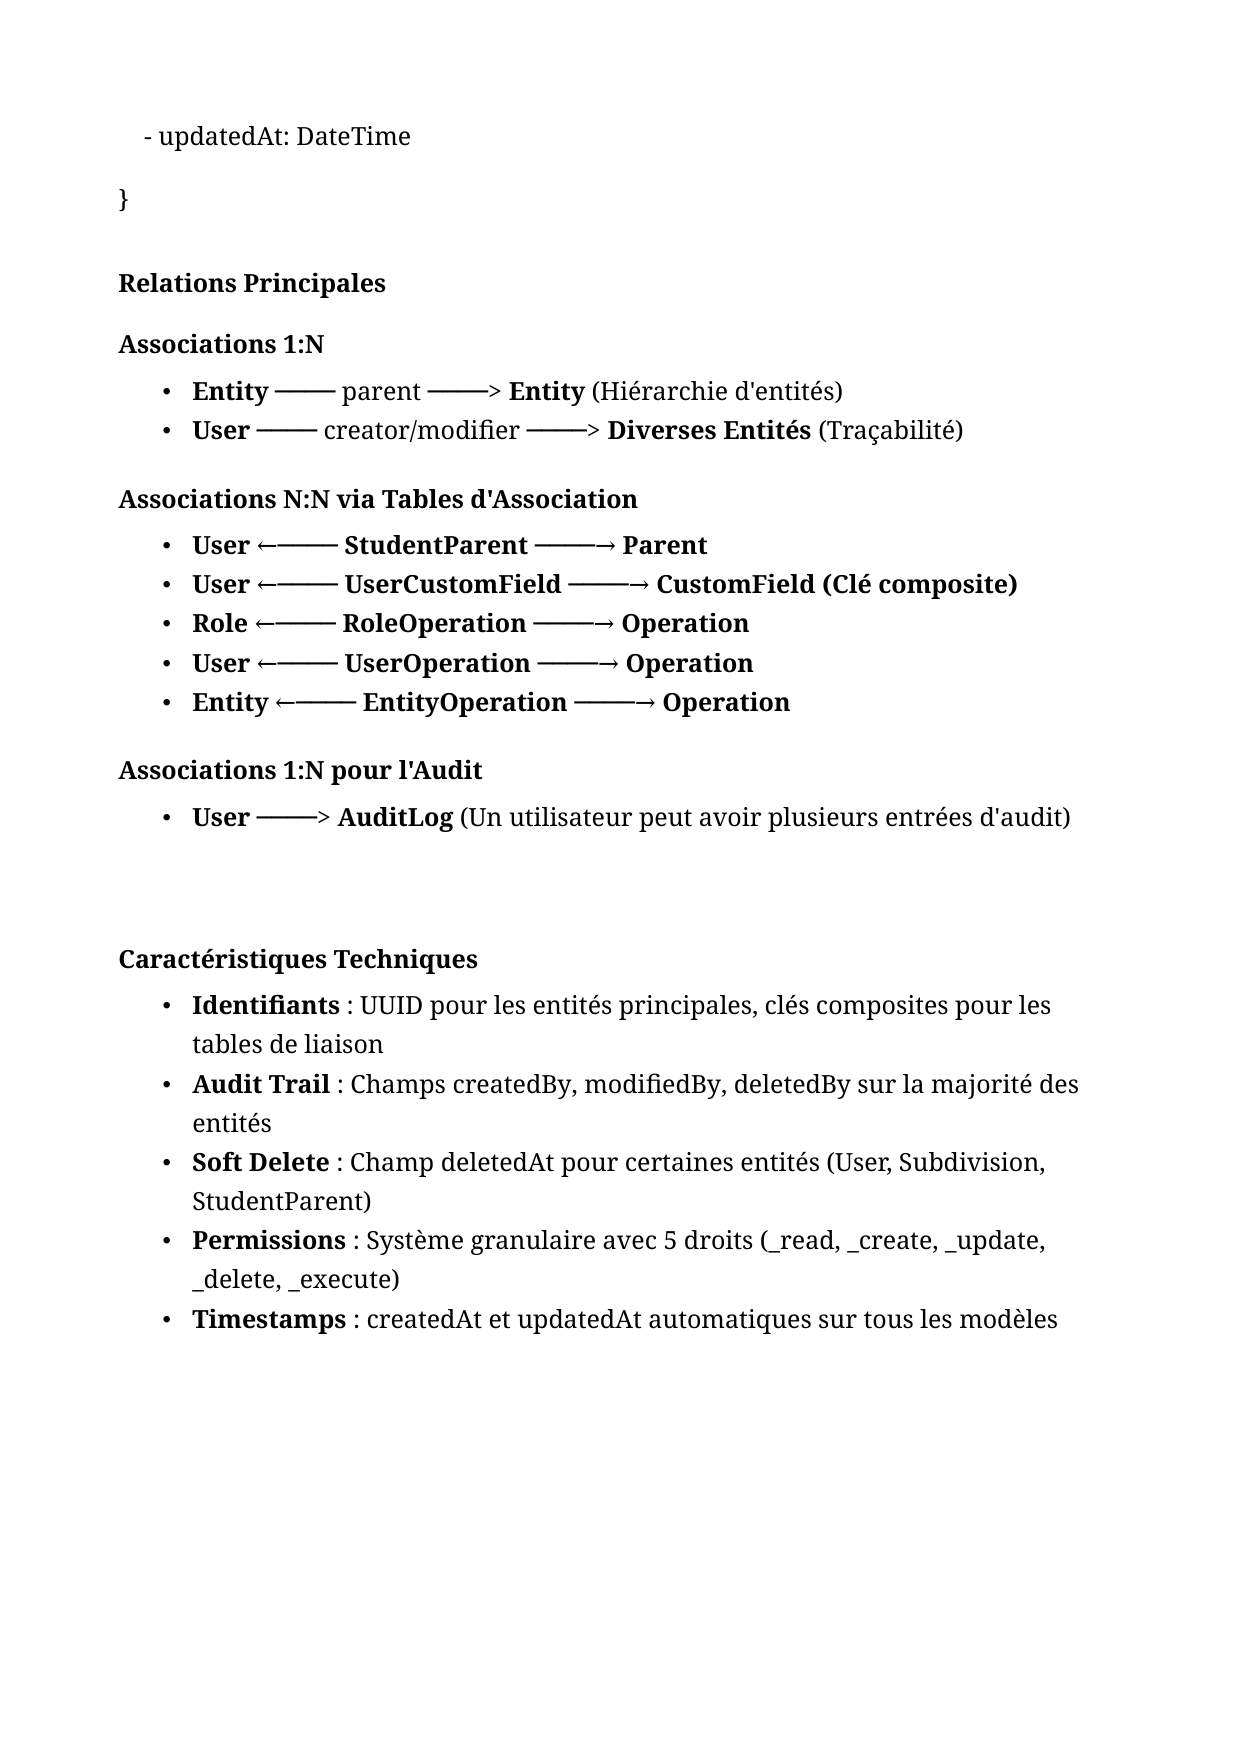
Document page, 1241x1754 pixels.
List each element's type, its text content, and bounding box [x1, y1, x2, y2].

list User ←──── StudentParent ────→ Parent [162, 528, 1122, 562]
subtitle Relations Principales [118, 266, 1122, 300]
list Timestamps : createdAt et updatedAt automatiques sur tous les modèles [162, 1301, 1122, 1335]
list Soft Delete : Champ deletedAt pour certaines entités (User, Subdivision, StudentParent) [162, 1144, 1122, 1218]
subtitle Associations N:N via Tables d'Association [118, 481, 1122, 515]
text - updatedAt: DateTime [118, 118, 1122, 152]
list Permissions : Système granulaire avec 5 droits (_read, _create, _update, _delete, _execute) [162, 1223, 1122, 1296]
subtitle Associations 1:N [118, 327, 1122, 361]
list Audit Trail : Champs createdBy, modifiedBy, deletedBy sur la majorité des entités [162, 1066, 1122, 1139]
text } [118, 182, 1122, 216]
list User ──── creator/modifier ────> Diverses Entités (Traçabilité) [162, 413, 1122, 447]
list User ←──── UserOperation ────→ Operation [162, 645, 1122, 679]
subtitle Associations 1:N pour l'Audit [118, 753, 1122, 787]
list User ←──── UserCustomField ────→ CustomField (Clé composite) [162, 567, 1122, 601]
list Entity ←──── EntityOperation ────→ Operation [162, 684, 1122, 718]
list Identifiants : UUID pour les entités principales, clés composites pour les tables de liaison [162, 988, 1122, 1061]
list Role ←──── RoleOperation ────→ Operation [162, 606, 1122, 640]
list Entity ──── parent ────> Entity (Hiérarchie d'entités) [162, 374, 1122, 408]
subtitle Caractéristiques Techniques [118, 941, 1122, 975]
list User ────> AuditLog (Un utilisateur peut avoir plusieurs entrées d'audit) [162, 799, 1122, 833]
